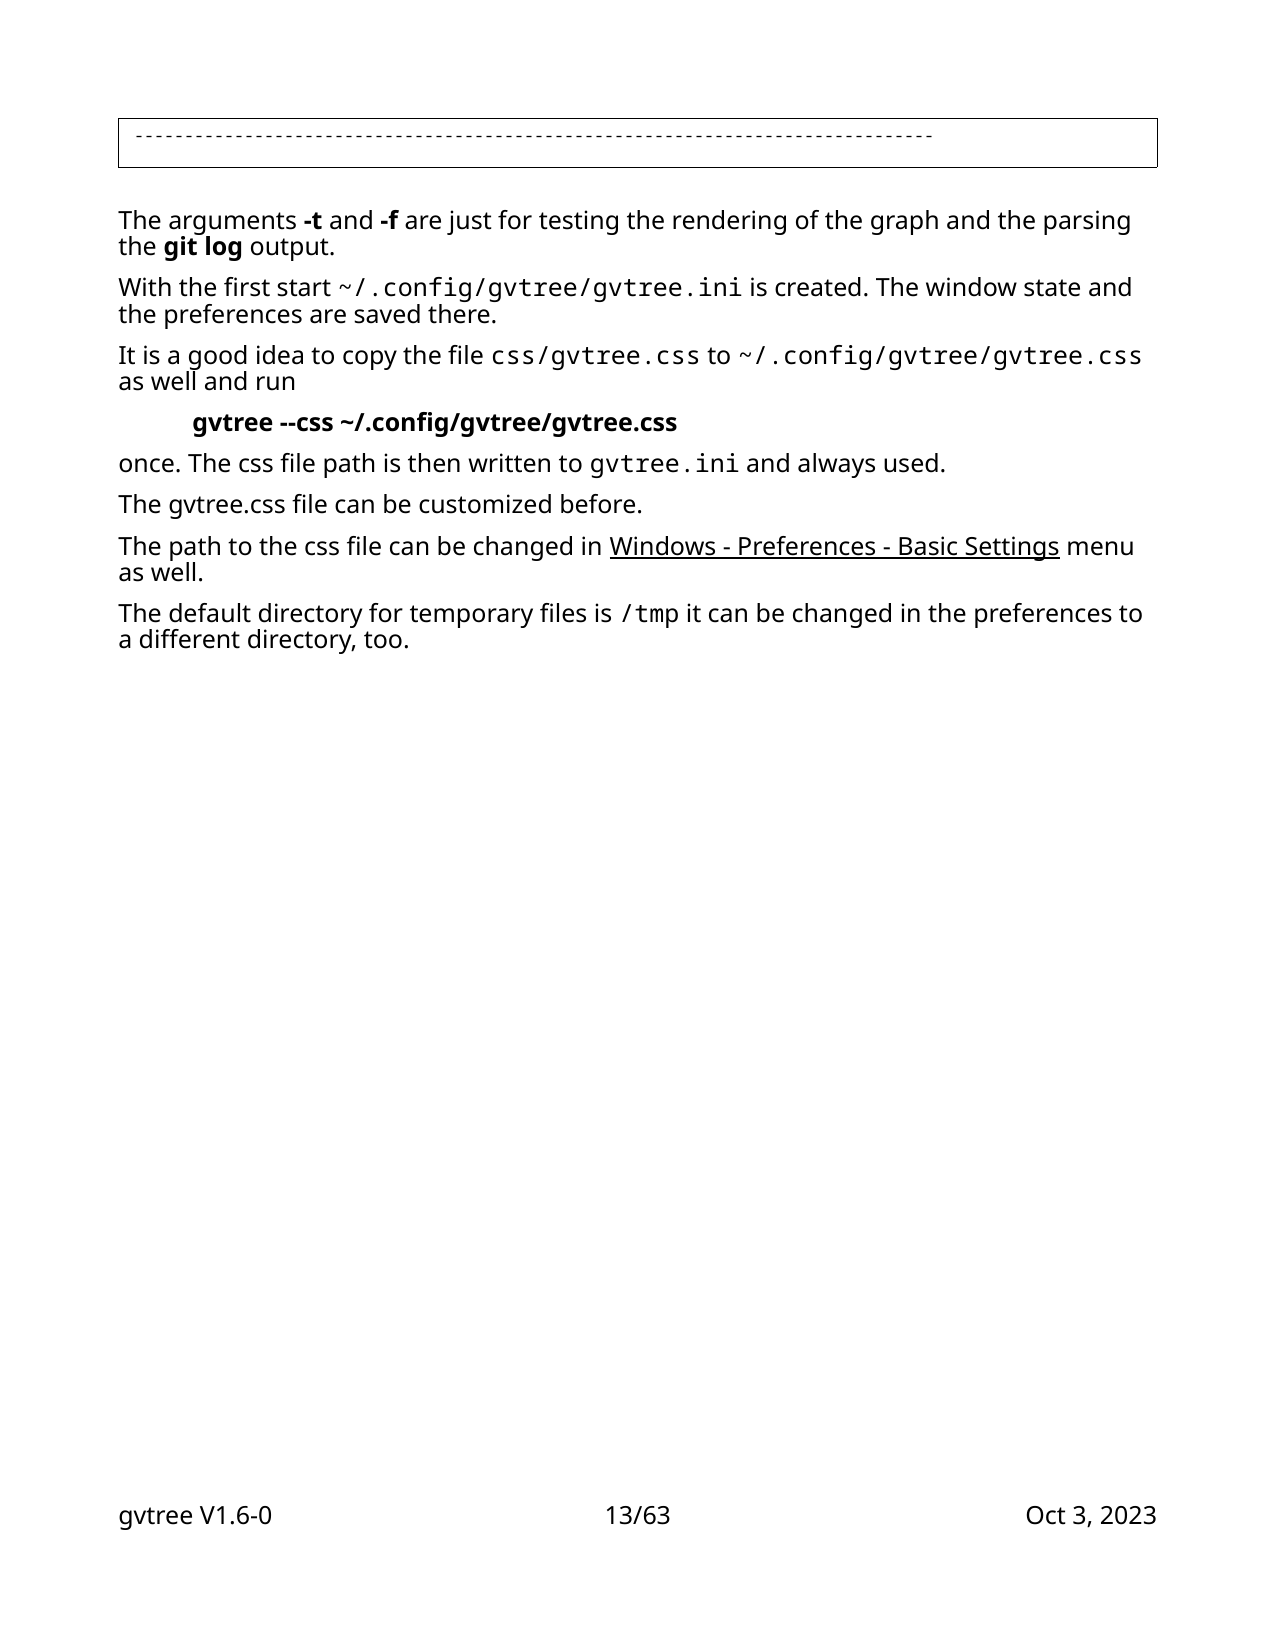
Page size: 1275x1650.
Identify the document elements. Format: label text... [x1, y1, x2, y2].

text The path to the css file can be changed in Windows - Preferences - Basic Settings menu as well. [118, 534, 1157, 587]
text It is a good idea to copy the file css/gvtree.css to ~/.config/gvtree/gvtree.css as well and run [118, 343, 1157, 396]
table_header [119, 119, 1157, 167]
text The gvtree.css file can be customized before. [118, 493, 1157, 519]
text gvtree --css ~/.config/gvtree/gvtree.css [118, 411, 1157, 437]
text once. The css file path is then written to gvtree.ini and always used. [118, 452, 1157, 478]
text The default directory for temporary files is /tmp it can be changed in the preferences to a different directory, too. [118, 601, 1157, 654]
text The arguments -t and -f are just for testing the rendering of the graph and the parsing the git log output. [118, 208, 1157, 261]
text With the first start ~/.config/gvtree/gvtree.ini is created. The window state and the preferences are saved there. [118, 276, 1157, 328]
